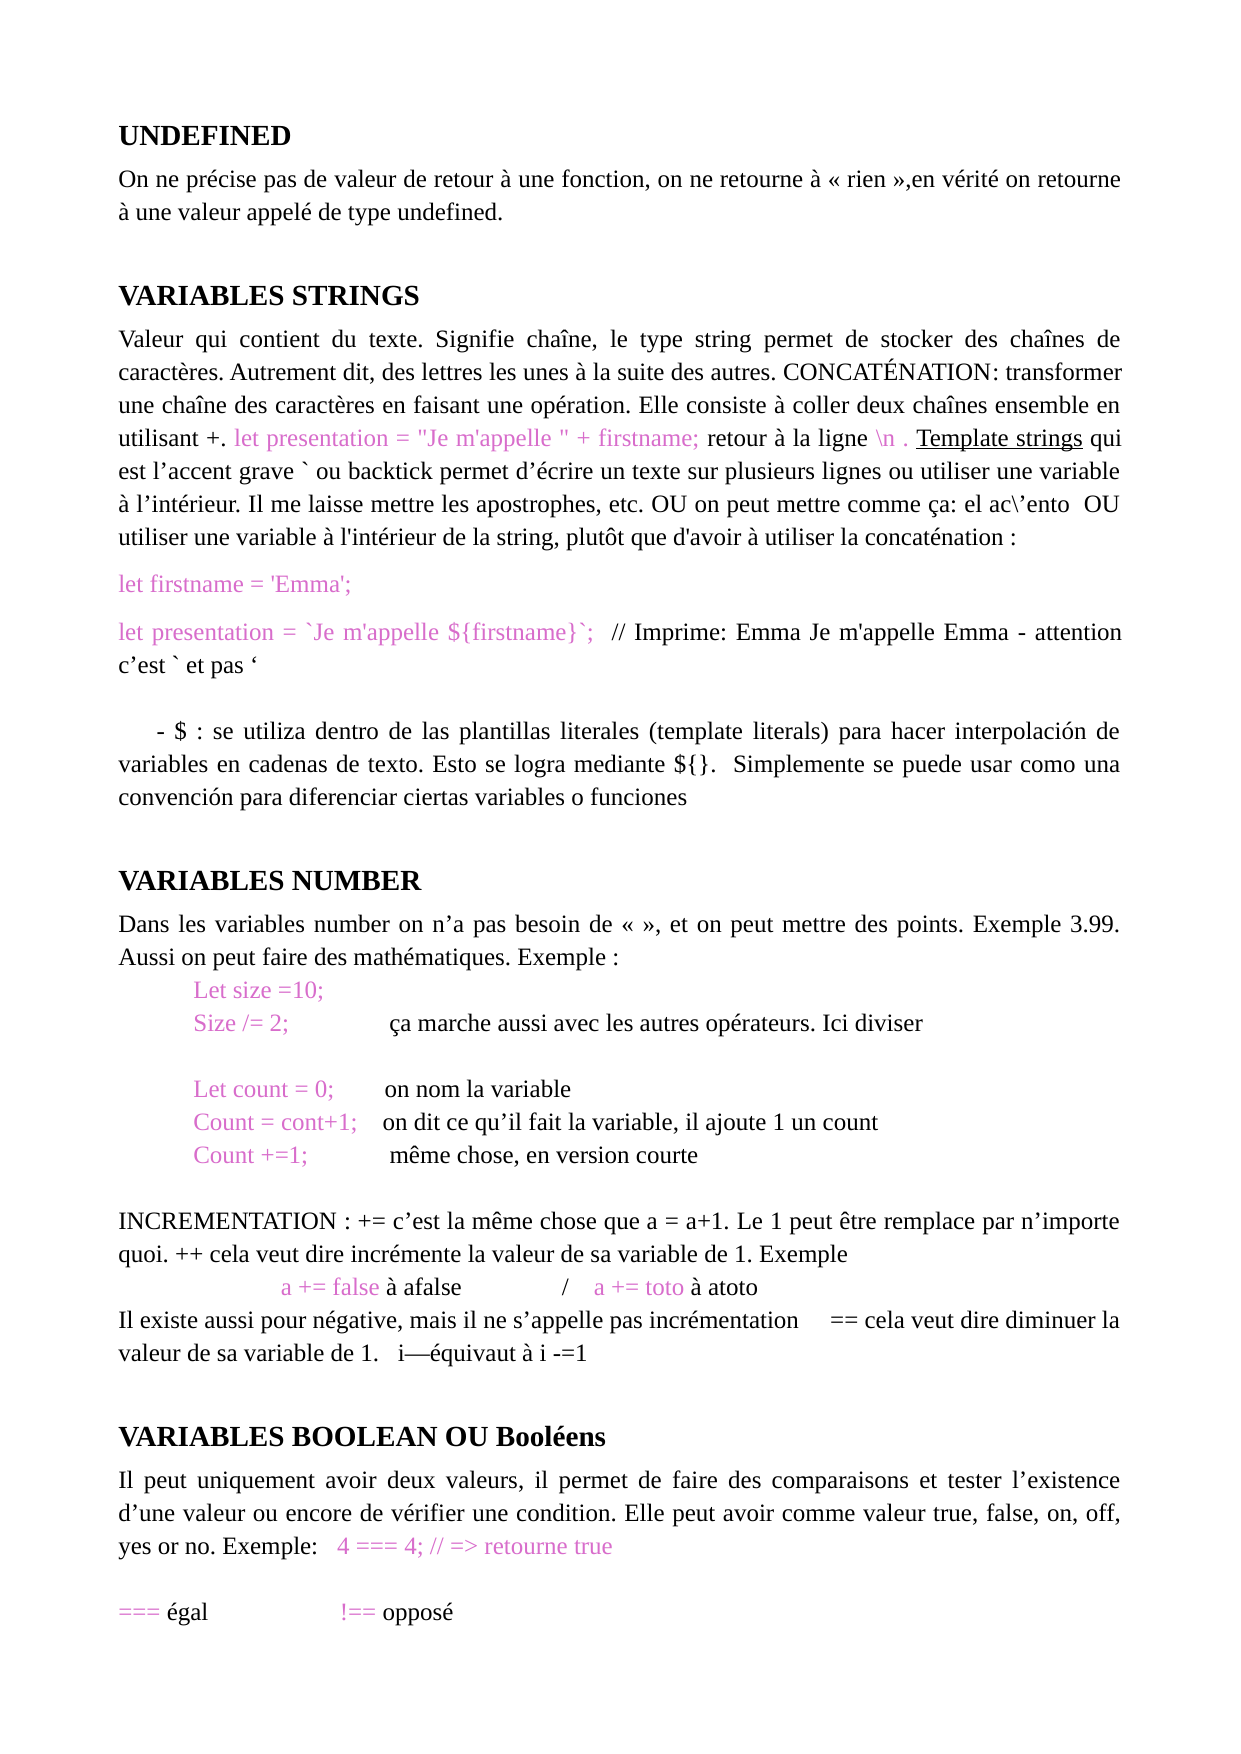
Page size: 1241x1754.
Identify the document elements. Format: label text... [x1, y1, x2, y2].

subtitle VARIABLES NUMBER [118, 863, 1122, 896]
text Let count = 0; on nom la variable [193, 1074, 1122, 1103]
text let presentation = `Je m'appelle ${firstname}`; // Imprime: Emma Je m'appelle Emma - attention c’est ` et pas ‘ [118, 617, 1122, 679]
text Il peut uniquement avoir deux valeurs, il permet de faire des comparaisons et tester l’existence d’une valeur ou encore de vérifier une condition. Elle peut avoir comme valeur true, false, on, off, yes or no. Exemple: 4 === 4; // => retourne true [118, 1465, 1122, 1560]
text Il existe aussi pour négative, mais il ne s’appelle pas incrémentation == cela veut dire diminuer la valeur de sa variable de 1. i—équivaut à i -=1 [118, 1305, 1122, 1367]
text - $ : se utiliza dentro de las plantillas literales (template literals) para hacer interpolación de variables en cadenas de texto. Esto se logra mediante ${}. Simplemente se puede usar como una convención para diferenciar ciertas variables o funciones [118, 716, 1122, 811]
text Count +=1; même chose, en version courte [193, 1140, 1122, 1169]
subtitle UNDEFINED [118, 118, 1122, 152]
text Valeur qui contient du texte. Signifie chaîne, le type string permet de stocker des chaînes de caractères. Autrement dit, des lettres les unes à la suite des autres. CONCATÉNATION: transformer une chaîne des caractères en faisant une opération. Elle consiste à coller deux chaînes ensemble en utilisant +. let presentation = "Je m'appelle " + firstname; retour à la ligne \n . Template strings qui est l’accent grave ` ou backtick permet d’écrire un texte sur plusieurs lignes ou utiliser une variable à l’intérieur. Il me laisse mettre les apostrophes, etc. OU on peut mettre comme ça: el ac\’ento OU utiliser une variable à l'intérieur de la string, plutôt que d'avoir à utiliser la concaténation : [118, 324, 1122, 551]
text a += false à afalse / a += toto à atoto [268, 1272, 1122, 1301]
subtitle VARIABLES BOOLEAN OU Booléens [118, 1419, 1122, 1452]
text Count = cont+1; on dit ce qu’il fait la variable, il ajoute 1 un count [193, 1107, 1122, 1136]
text On ne précise pas de valeur de retour à une fonction, on ne retourne à « rien »,en vérité on retourne à une valeur appelé de type undefined. [118, 164, 1122, 226]
text Dans les variables number on n’a pas besoin de « », et on peut mettre des points. Exemple 3.99. Aussi on peut faire des mathématiques. Exemple : [118, 909, 1122, 971]
text === égal !== opposé [118, 1597, 1122, 1626]
text INCREMENTATION : += c’est la même chose que a = a+1. Le 1 peut être remplace par n’importe quoi. ++ cela veut dire incrémente la valeur de sa variable de 1. Exemple [118, 1206, 1122, 1268]
text Let size =10; [193, 975, 1122, 1004]
text let firstname = 'Emma'; [118, 569, 1122, 598]
text Size /= 2; ça marche aussi avec les autres opérateurs. Ici diviser [193, 1008, 1122, 1037]
subtitle VARIABLES STRINGS [118, 278, 1122, 311]
